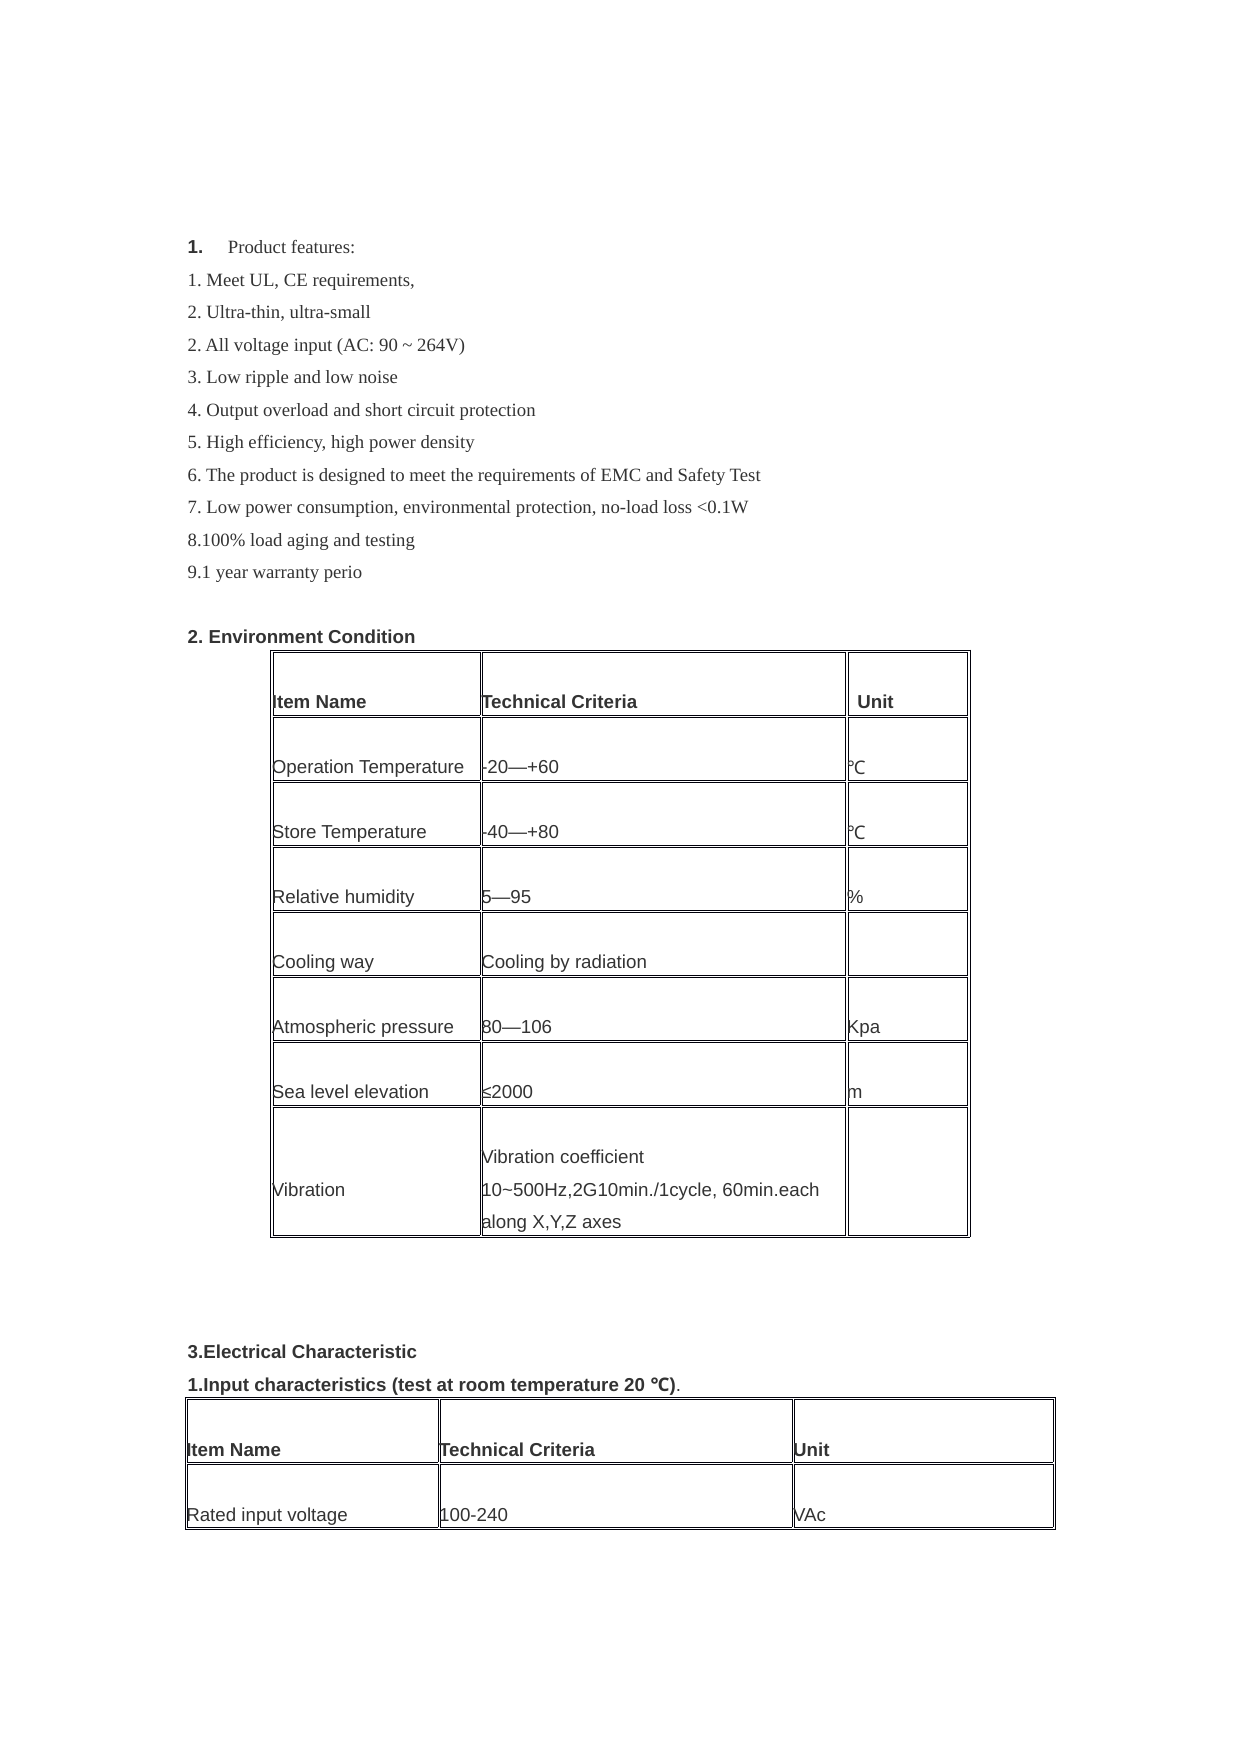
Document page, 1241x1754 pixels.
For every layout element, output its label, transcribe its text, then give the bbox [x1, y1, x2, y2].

text 1. Product features: 1. Meet UL, CE requirements, 2. Ultra-thin, ultra-small 2. All voltage input (AC: 90 ~ 264V) 3. Low ripple and low noise 4. Output overload and short circuit protection 5. High efficiency, high power density 6. The product is designed to meet the requirements of EMC and Safety Test 7. Low power consumption, environmental protection, no-load loss <0.1W 8.100% load aging and testing 9.1 year warranty perio [187, 227, 1053, 584]
table_cell -40—+80 [483, 783, 845, 844]
table_cell Cooling by radiation [483, 913, 845, 974]
table_cell Cooling way [274, 913, 480, 974]
table_cell -20—+60 [483, 718, 845, 779]
table_cell Vibration [274, 1108, 480, 1234]
table_cell [849, 1108, 967, 1234]
table_cell Sea level elevation [274, 1043, 480, 1104]
table_cell 100-240 [441, 1465, 792, 1527]
table_cell Relative humidity [274, 848, 480, 909]
table_header Unit [795, 1400, 1053, 1462]
table_cell [849, 913, 967, 974]
table_cell 5—95 [483, 848, 845, 909]
table_cell Kpa [849, 978, 967, 1039]
table_cell % [849, 848, 967, 909]
table_cell ℃ [849, 718, 967, 779]
table_header Technical Criteria [483, 653, 845, 714]
table_header Item Name [274, 653, 480, 714]
table_cell VAc [795, 1465, 1053, 1527]
text 3.Electrical Characteristic 1.Input characteristics (test at room temperature 20 ℃). [187, 1299, 1053, 1397]
table_header Item Name [188, 1400, 438, 1462]
table_cell Store Temperature [274, 783, 480, 844]
table_cell Vibration coefficient 10~500Hz,2G10min./1cycle, 60min.each along X,Y,Z axes [483, 1108, 845, 1234]
table_cell Atmospheric pressure [274, 978, 480, 1039]
text 2. Environment Condition [187, 584, 1053, 649]
table_cell Operation Temperature [274, 718, 480, 779]
table_header Technical Criteria [441, 1400, 792, 1462]
table_cell 80—106 [483, 978, 845, 1039]
table_cell ℃ [849, 783, 967, 844]
table_cell Rated input voltage [188, 1465, 438, 1527]
table_cell m [849, 1043, 967, 1104]
table_header Unit [849, 653, 967, 714]
table_cell ≤2000 [483, 1043, 845, 1104]
